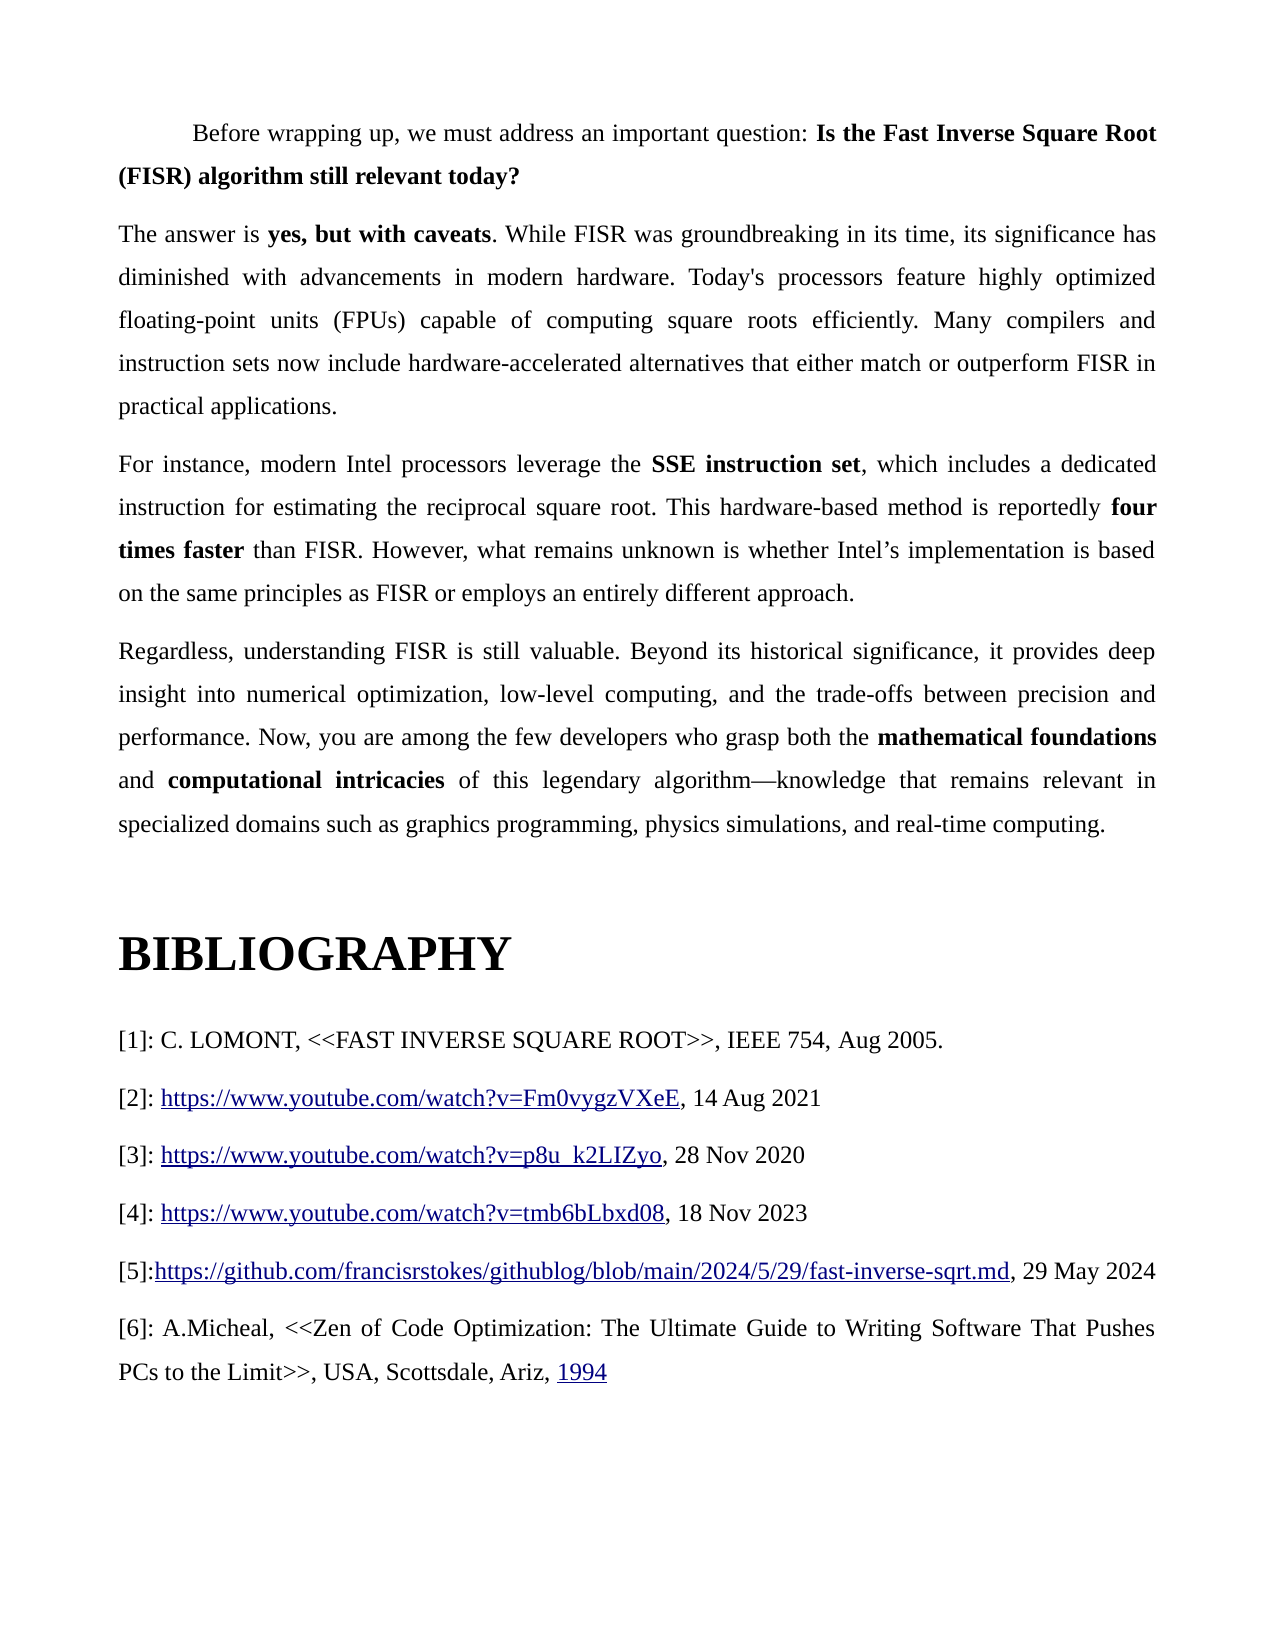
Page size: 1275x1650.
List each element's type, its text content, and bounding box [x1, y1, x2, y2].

text [4]: https://www.youtube.com/watch?v=tmb6bLbxd08, 18 Nov 2023 [118, 1198, 1157, 1227]
text BIBLIOGRAPHY [118, 924, 1157, 982]
text The answer is yes, but with caveats. While FISR was groundbreaking in its time, its significance has diminished with advancements in modern hardware. Today's processors feature highly optimized floating-point units (FPUs) capable of computing square roots efficiently. Many compilers and instruction sets now include hardware-accelerated alternatives that either match or outperform FISR in practical applications. [118, 219, 1157, 420]
text [6]: A.Micheal, <<Zen of Code Optimization: The Ultimate Guide to Writing Software That Pushes PCs to the Limit>>, USA, Scottsdale, Ariz, 1994 [118, 1313, 1157, 1385]
text [1]: C. LOMONT, <<FAST INVERSE SQUARE ROOT>>, IEEE 754, Aug 2005. [118, 1025, 1157, 1054]
text [5]:https://github.com/francisrstokes/githublog/blob/main/2024/5/29/fast-inverse-sqrt.md, 29 May 2024 [118, 1256, 1157, 1284]
text [3]: https://www.youtube.com/watch?v=p8u_k2LIZyo, 28 Nov 2020 [118, 1140, 1157, 1169]
text Before wrapping up, we must address an important question: Is the Fast Inverse Square Root (FISR) algorithm still relevant today? [118, 118, 1157, 190]
text Regardless, understanding FISR is still valuable. Beyond its historical significance, it provides deep insight into numerical optimization, low-level computing, and the trade-offs between precision and performance. Now, you are among the few developers who grasp both the mathematical foundations and computational intricacies of this legendary algorithm—knowledge that remains relevant in specialized domains such as graphics programming, physics simulations, and real-time computing. [118, 636, 1157, 837]
text [2]: https://www.youtube.com/watch?v=Fm0vygzVXeE, 14 Aug 2021 [118, 1083, 1157, 1111]
text For instance, modern Intel processors leverage the SSE instruction set, which includes a dedicated instruction for estimating the reciprocal square root. This hardware-based method is reportedly four times faster than FISR. However, what remains unknown is whether Intel’s implementation is based on the same principles as FISR or employs an entirely different approach. [118, 449, 1157, 607]
